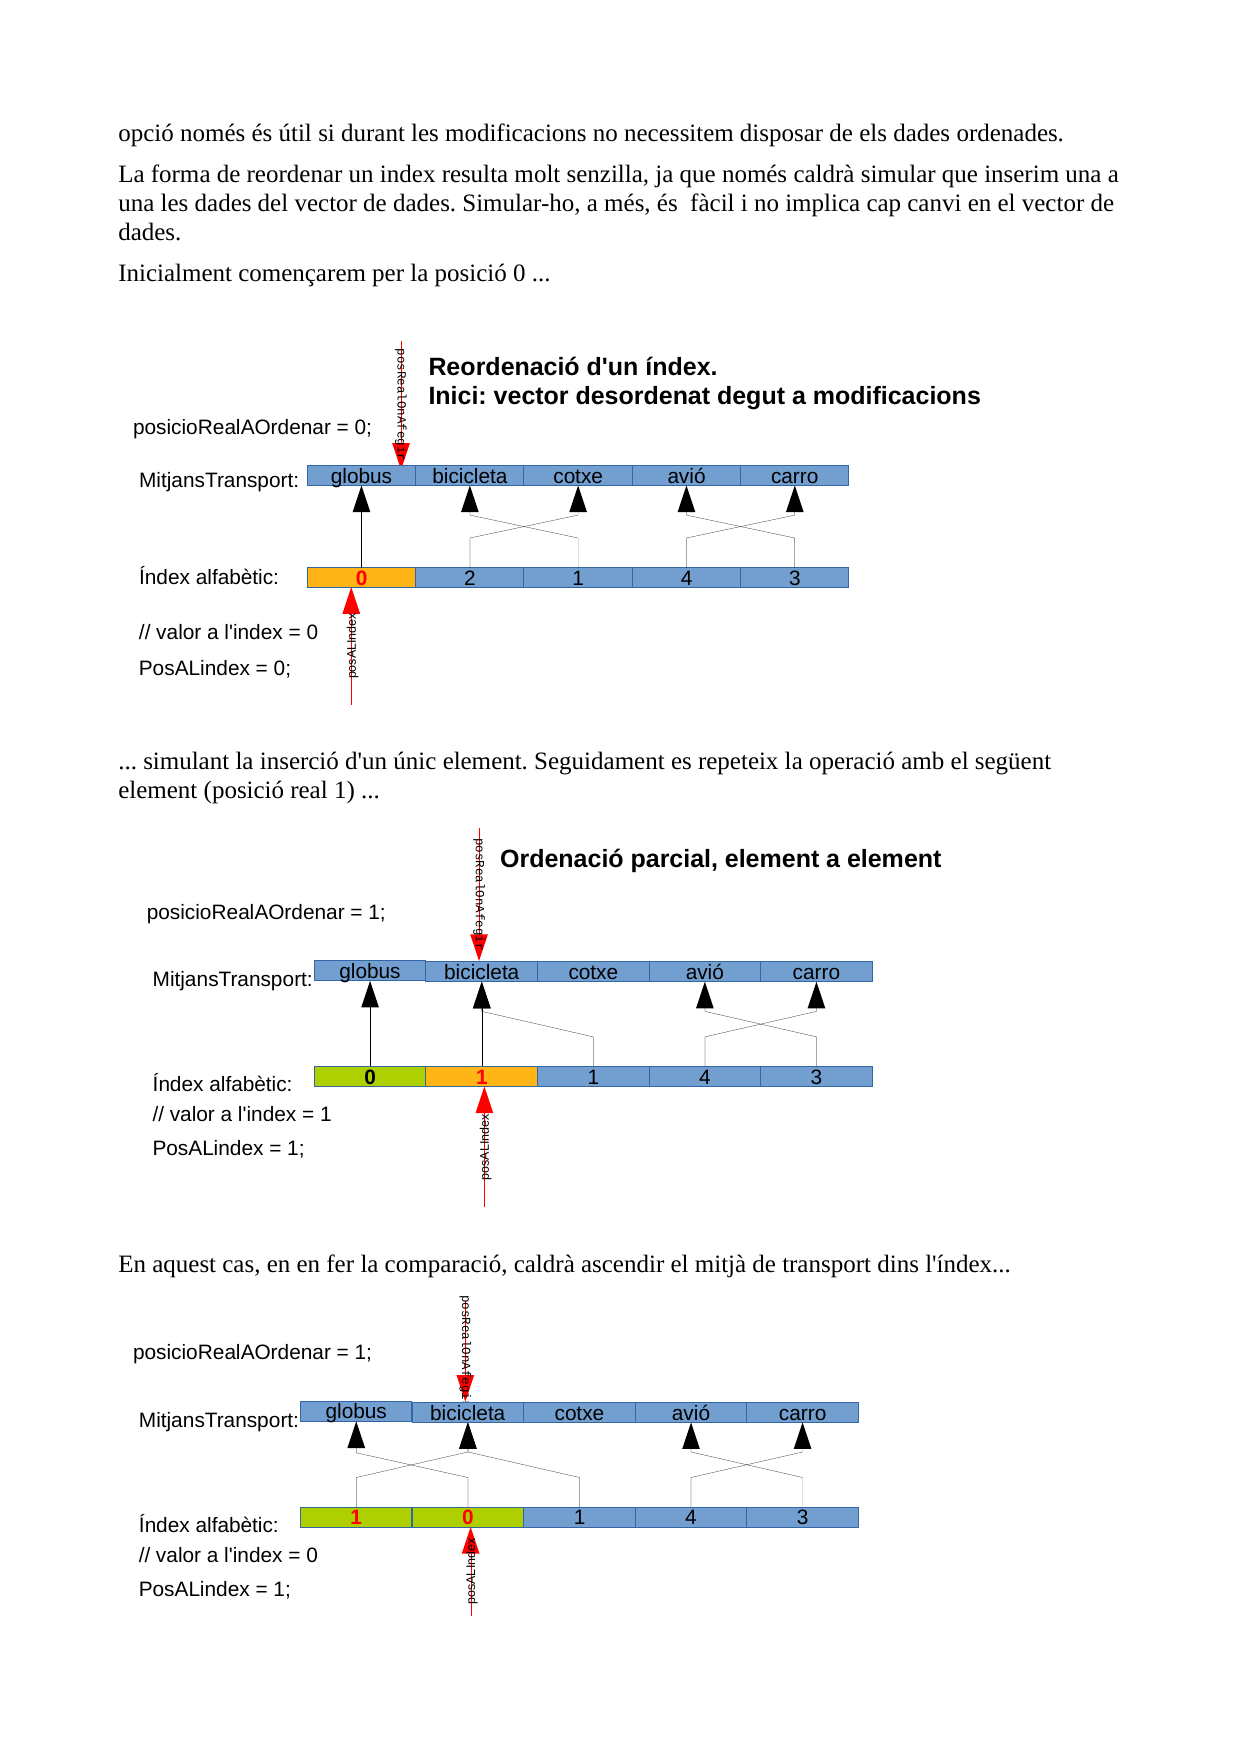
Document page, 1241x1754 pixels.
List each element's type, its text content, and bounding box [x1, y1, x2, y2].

text opció només és útil si durant les modificacions no necessitem disposar de els dades ordenades. [118, 118, 1122, 147]
text La forma de reordenar un index resulta molt senzilla, ja que només caldrà simular que inserim una a una les dades del vector de dades. Simular-ho, a més, és fàcil i no implica cap canvi en el vector de dades. [118, 159, 1122, 246]
text ... simulant la inserció d'un únic element. Seguidament es repeteix la operació amb el següent element (posició real 1) ... [118, 746, 1122, 803]
text En aquest cas, en en fer la comparació, caldrà ascendir el mitjà de transport dins l'índex... [118, 1249, 1122, 1278]
text Inicialment començarem per la posició 0 ... [118, 258, 1122, 287]
